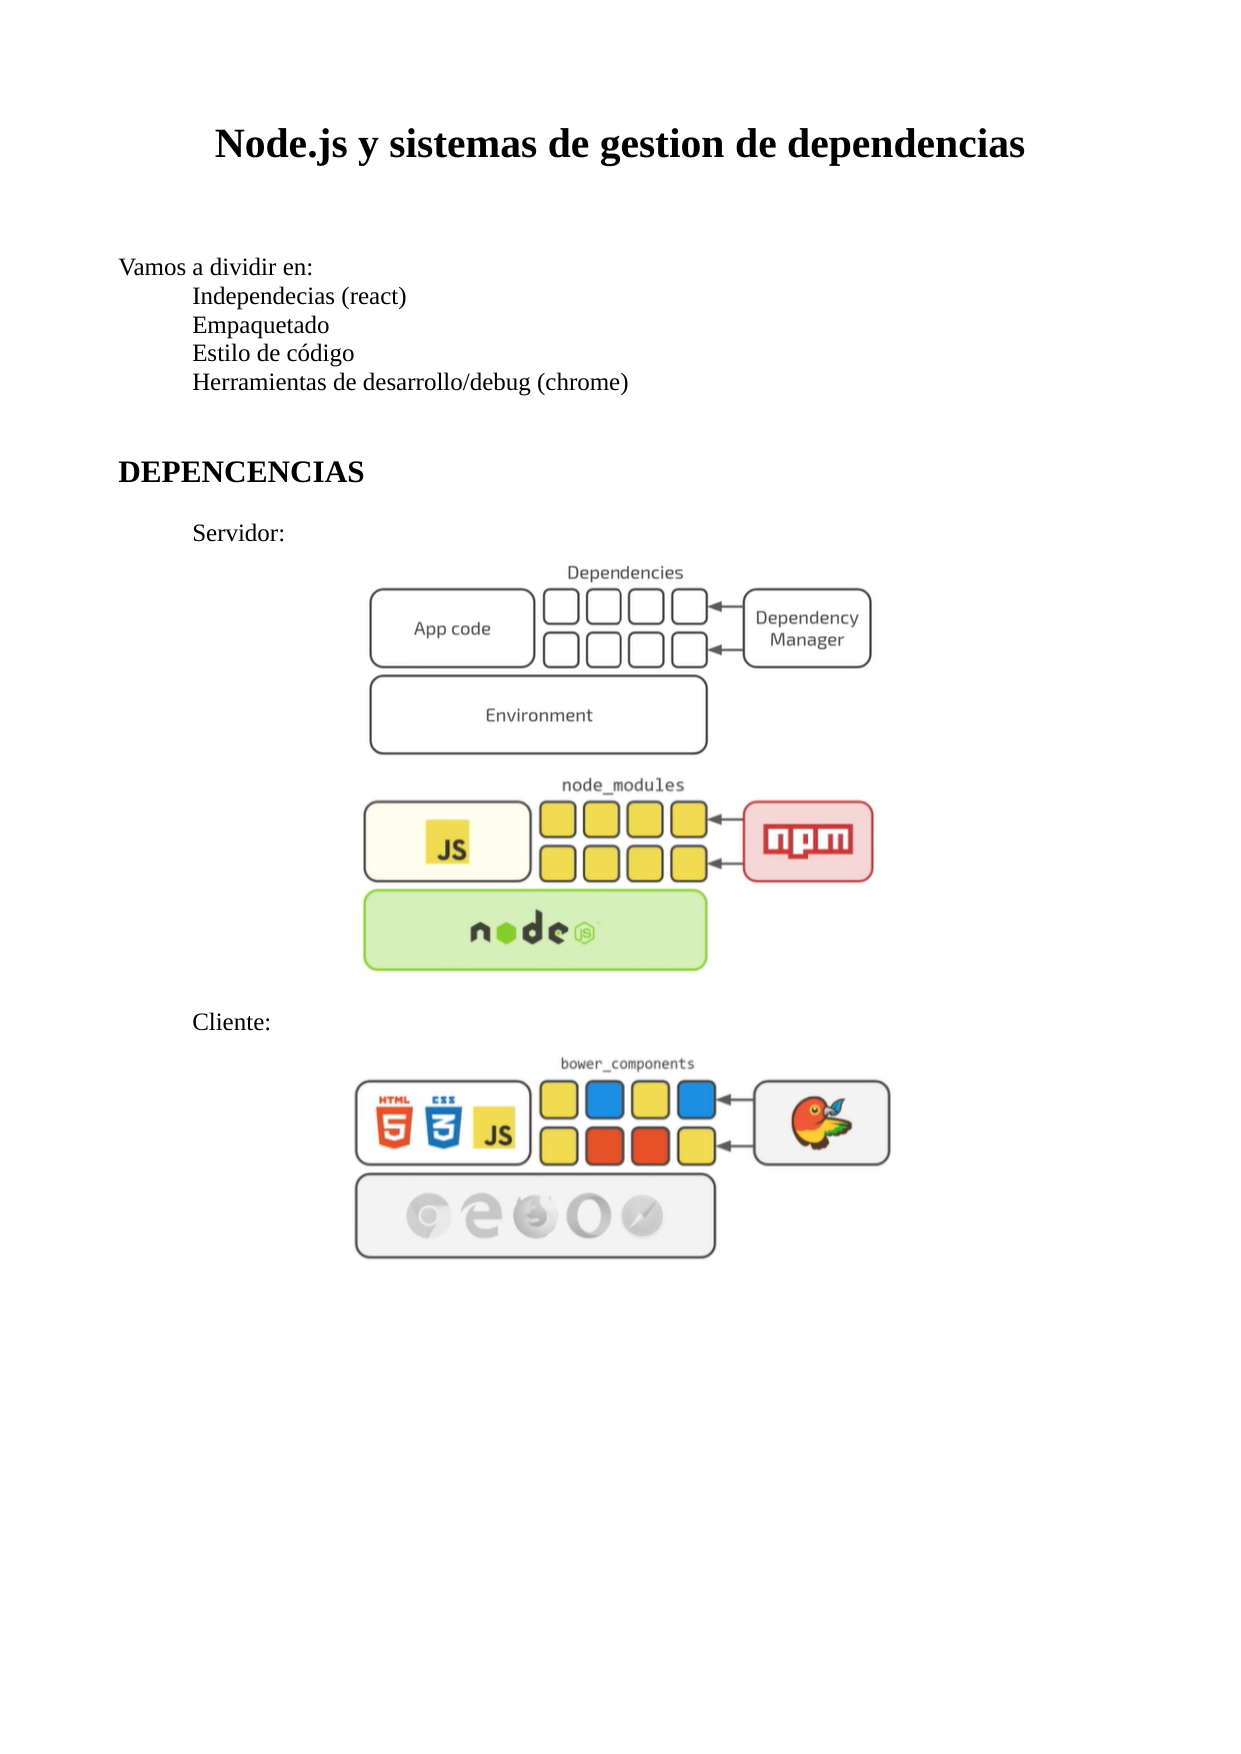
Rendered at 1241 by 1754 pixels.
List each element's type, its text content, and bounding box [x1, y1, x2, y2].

picture [357, 560, 883, 760]
text Estilo de código [118, 338, 1122, 367]
text Vamos a dividir en: [118, 252, 1122, 281]
text Empaquetado [118, 310, 1122, 338]
text Cliente: [118, 1007, 1122, 1036]
text Herramientas de desarrollo/debug (chrome) [118, 367, 1122, 396]
picture [357, 777, 884, 975]
picture [345, 1052, 895, 1263]
text Independecias (react) [118, 281, 1122, 310]
text Servidor: [118, 518, 1122, 547]
text Node.js y sistemas de gestion de dependencias [118, 118, 1122, 166]
text DEPENCENCIAS [118, 453, 1122, 489]
